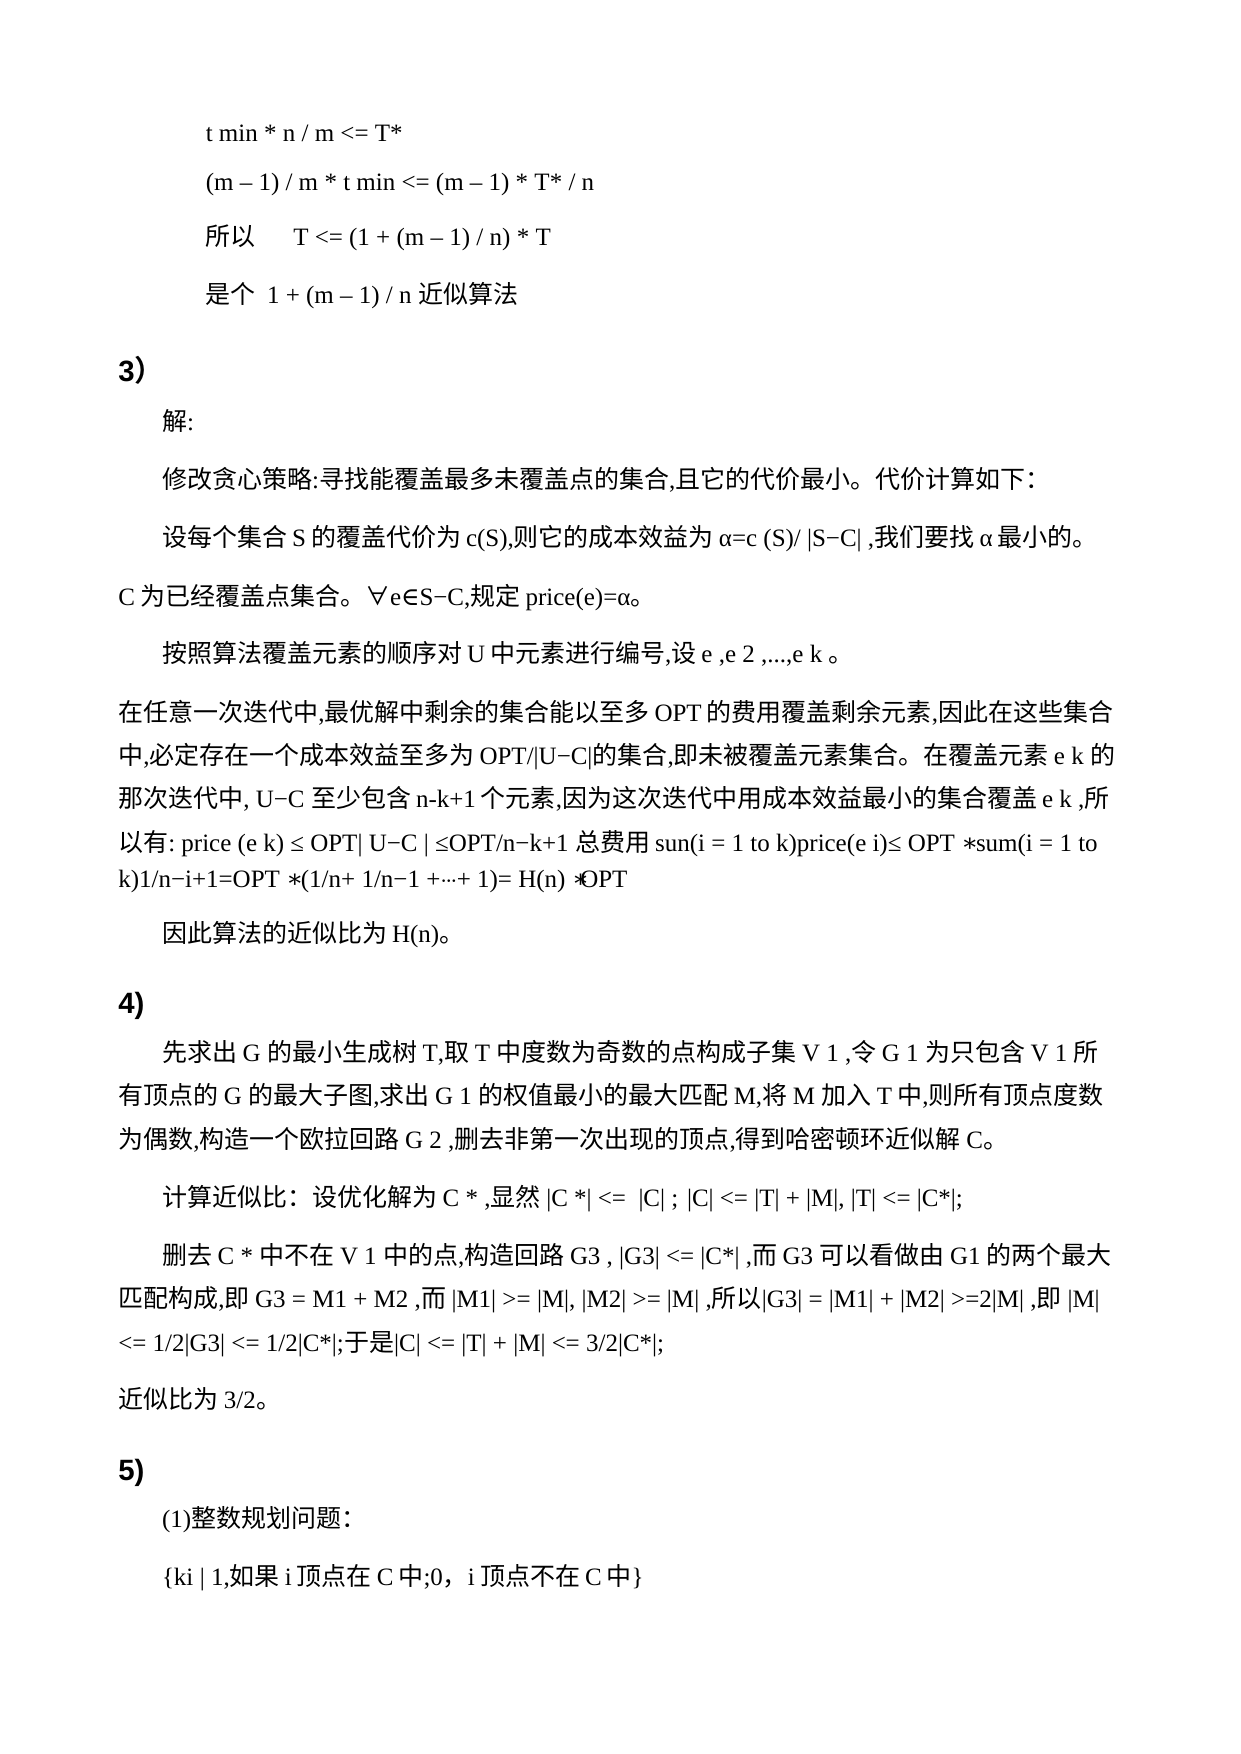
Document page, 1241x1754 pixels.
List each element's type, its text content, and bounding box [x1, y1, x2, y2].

subtitle 4) [118, 986, 1122, 1020]
text 修改贪心策略:寻找能覆盖最多未覆盖点的集合,且它的代价最小。代价计算如下： [118, 460, 1122, 496]
text 计算近似比：设优化解为 C * ,显然 |C *| <= |C| ; |C| <= |T| + |M|, |T| <= |C*|; [118, 1177, 1122, 1213]
text 按照算法覆盖元素的顺序对U中元素进行编号,设e ,e 2 ,...,e k 。 [118, 634, 1122, 670]
text (1)整数规划问题： [118, 1499, 1122, 1535]
text 是个 1 + (m – 1) / n 近似算法 [118, 274, 1122, 311]
text {ki | 1,如果i顶点在C中;0，i顶点不在C中} [118, 1557, 1122, 1593]
text 因此算法的近似比为H(n)。 [118, 913, 1122, 949]
text 所以 T <= (1 + (m – 1) / n) * T [118, 216, 1122, 252]
text 在任意一次迭代中,最优解中剩余的集合能以至多OPT的费用覆盖剩余元素,因此在这些集合中,必定存在一个成本效益至多为OPT/|U−C|的集合,即未被覆盖元素集合。在覆盖元素e k 的那次迭代中, U−C 至少包含n-k+1个元素,因为这次迭代中用成本效益最小的集合覆盖e k ,所以有: price (e k) ≤ OPT| U−C | ≤OPT/n−k+1 总费用sun(i = 1 to k)price(e i)≤ OPT ∗ sum(i = 1 to k)1/n−i+1=OPT ∗ (1/n+ 1/n−1 +⋯+ 1)= H(n) ∗OPT [118, 692, 1122, 893]
text 解: [118, 402, 1122, 438]
text 近似比为 3/2。 [118, 1380, 1122, 1416]
text 设每个集合S的覆盖代价为c(S),则它的成本效益为α=c (S)/ |S−C| ,我们要找α最小的。 [118, 518, 1122, 554]
subtitle 5) [118, 1453, 1122, 1486]
text 先求出 G 的最小生成树 T,取 T 中度数为奇数的点构成子集 V 1 ,令 G 1 为只包含 V 1 所有顶点的 G 的最大子图,求出 G 1 的权值最小的最大匹配 M,将 M 加入 T中,则所有顶点度数为偶数,构造一个欧拉回路 G 2 ,删去非第一次出现的顶点,得到哈密顿环近似解 C。 [118, 1032, 1122, 1155]
text C为已经覆盖点集合。∀e∈S−C,规定price(e)=α。 [118, 576, 1122, 612]
subtitle 3） [118, 347, 1122, 389]
text (m – 1) / m * t min <= (m – 1) * T* / n [118, 167, 1122, 196]
text 删去 C * 中不在 V 1 中的点,构造回路 G3 , |G3| <= |C*| ,而 G3 可以看做由 G1 的两个最大匹配构成,即 G3 = M1 + M2 ,而 |M1| >= |M|, |M2| >= |M| ,所以|G3| = |M1| + |M2| >=2|M| ,即 |M| <= 1/2|G3| <= 1/2|C*|;于是|C| <= |T| + |M| <= 3/2|C*|; [118, 1235, 1122, 1358]
text t min * n / m <= T* [118, 118, 1122, 147]
